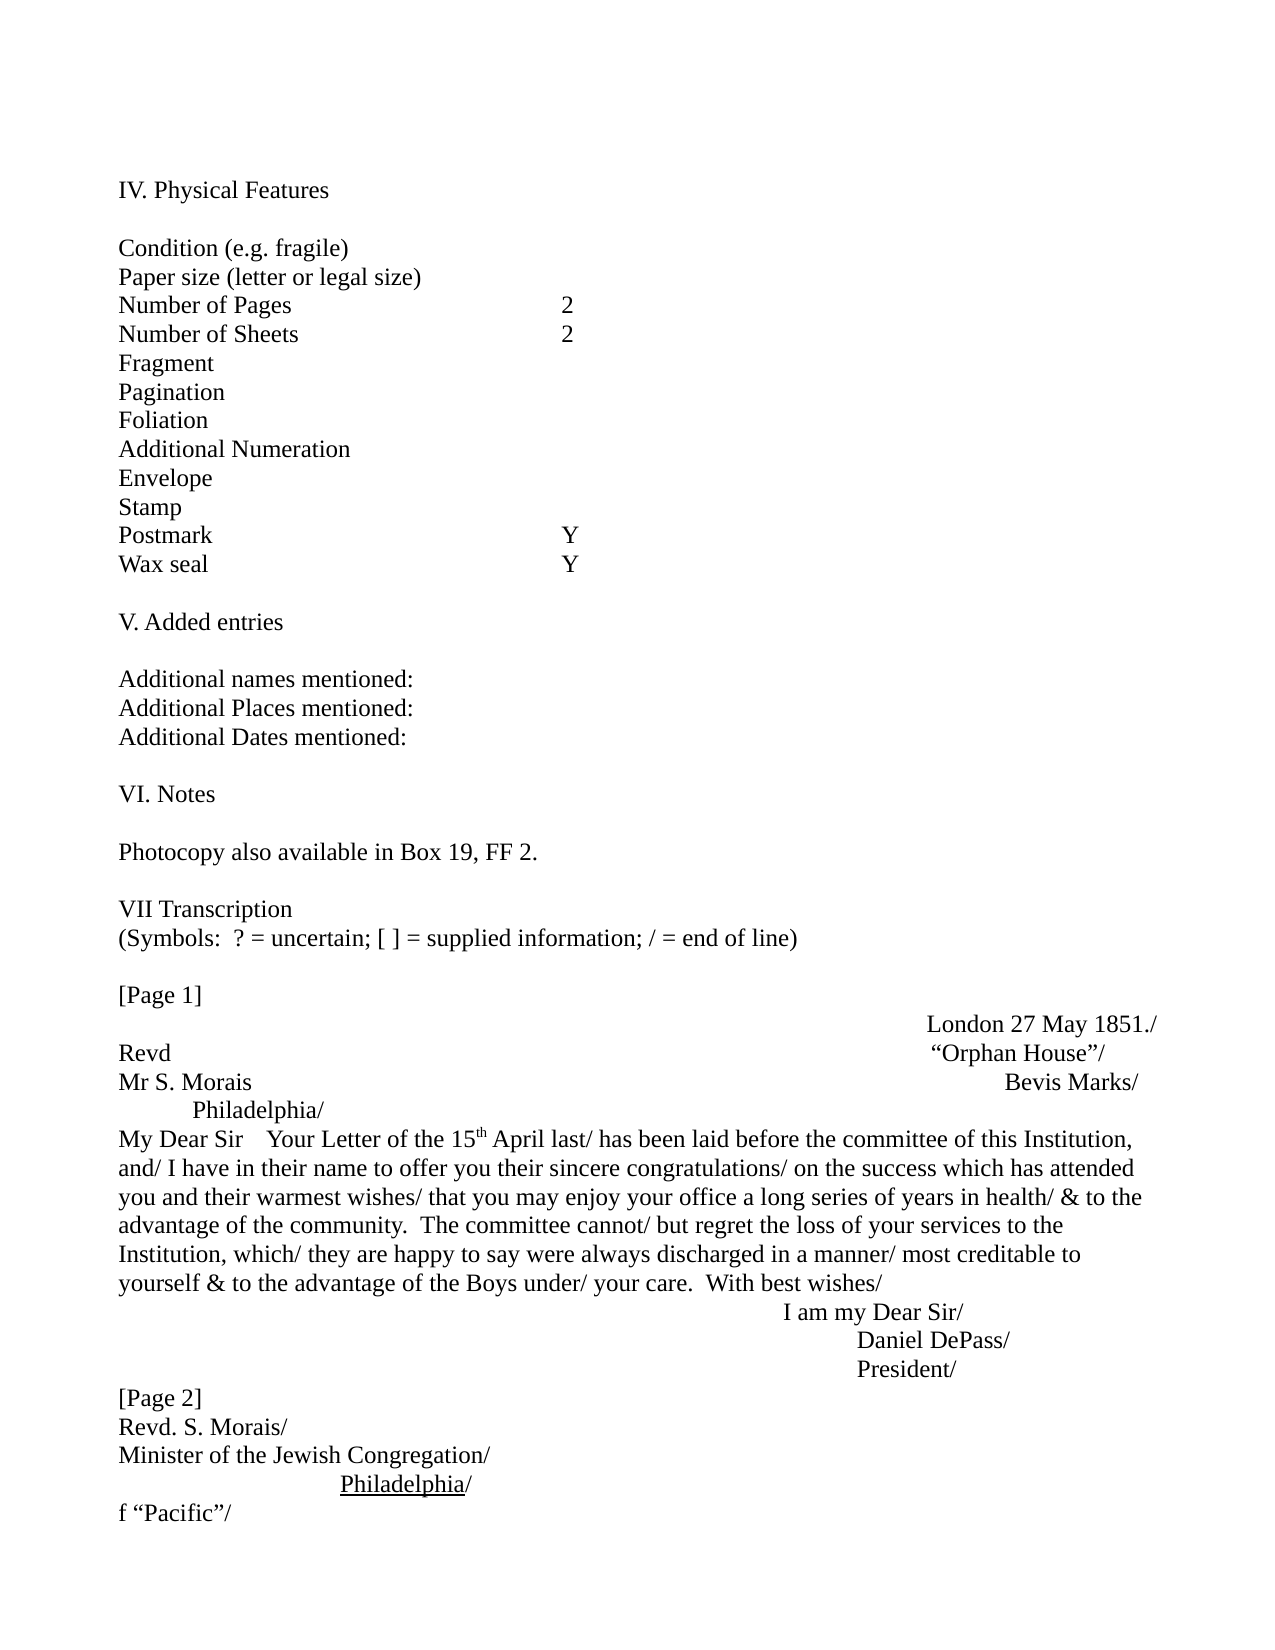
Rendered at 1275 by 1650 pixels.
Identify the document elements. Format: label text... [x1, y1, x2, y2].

text My Dear Sir Your Letter of the 15th April last/ has been laid before the committee of this Institution, and/ I have in their name to offer you their sincere congratulations/ on the success which has attended you and their warmest wishes/ that you may enjoy your office a long series of years in health/ & to the advantage of the community. The committee cannot/ but regret the loss of your services to the Institution, which/ they are happy to say were always discharged in a manner/ most creditable to yourself & to the advantage of the Boys under/ your care. With best wishes/ [118, 1124, 1157, 1297]
text Additional names mentioned: [118, 664, 1157, 693]
text V. Added entries [118, 607, 1157, 636]
text Paper size (letter or legal size) [118, 262, 1157, 291]
text Pagination [118, 377, 1157, 406]
text Number of Pages 2 [118, 291, 1157, 319]
text Envelope [118, 463, 1157, 492]
text VII Transcription [118, 894, 1157, 923]
text VI. Notes [118, 779, 1157, 808]
text Condition (e.g. fragile) [118, 233, 1157, 262]
text President/ [118, 1354, 1157, 1383]
text Philadelphia/ [118, 1469, 1157, 1498]
text f “Pacific”/ [118, 1498, 1157, 1527]
text Daniel DePass/ [118, 1326, 1157, 1354]
text Number of Sheets 2 [118, 319, 1157, 348]
text London 27 May 1851./ [118, 1009, 1157, 1038]
text I am my Dear Sir/ [118, 1297, 1157, 1326]
text Revd “Orphan House”/ [118, 1038, 1157, 1067]
text Foliation [118, 406, 1157, 434]
text Photocopy also available in Box 19, FF 2. [118, 837, 1157, 866]
text Additional Dates mentioned: [118, 722, 1157, 751]
text [Page 2] [118, 1383, 1157, 1412]
text Stamp [118, 492, 1157, 521]
text Philadelphia/ [118, 1096, 1157, 1124]
text Additional Numeration [118, 434, 1157, 463]
text Mr S. Morais Bevis Marks/ [118, 1067, 1157, 1096]
text Additional Places mentioned: [118, 693, 1157, 722]
text (Symbols: ? = uncertain; [ ] = supplied information; / = end of line) [118, 923, 1157, 952]
text Revd. S. Morais/ [118, 1412, 1157, 1441]
text IV. Physical Features [118, 176, 1157, 204]
text Minister of the Jewish Congregation/ [118, 1441, 1157, 1469]
text [Page 1] [118, 981, 1157, 1009]
text Wax seal Y [118, 549, 1157, 578]
text Fragment [118, 348, 1157, 377]
text Postmark Y [118, 521, 1157, 549]
